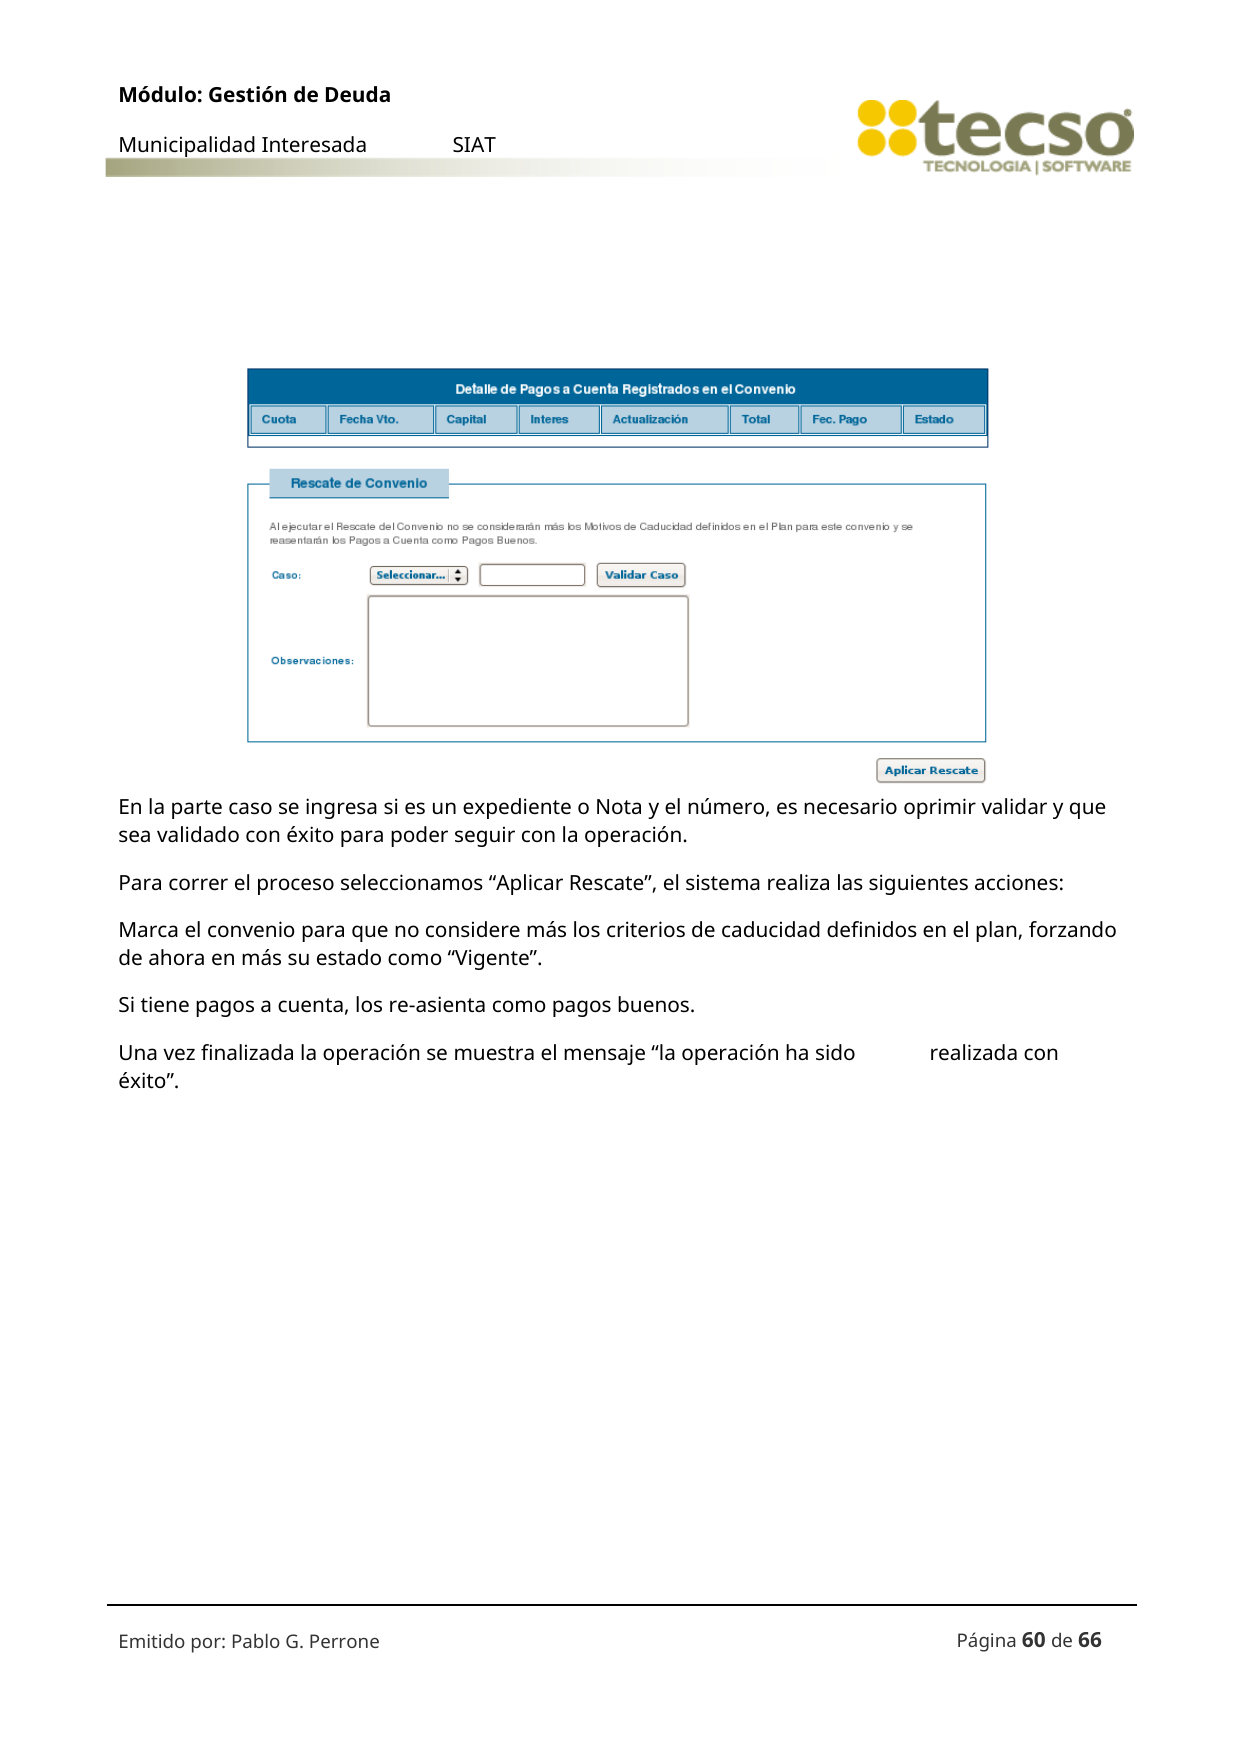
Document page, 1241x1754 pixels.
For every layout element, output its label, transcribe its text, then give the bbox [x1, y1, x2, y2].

picture [240, 361, 1000, 791]
text Una vez finalizada la operación se muestra el mensaje “la operación ha sido realizada con éxito”. [118, 1038, 1122, 1094]
text Marca el convenio para que no considere más los criterios de caducidad definidos en el plan, forzando de ahora en más su estado como “Vigente”. [118, 915, 1122, 972]
picture [105, 100, 1134, 177]
text Para correr el proceso seleccionamos “Aplicar Rescate”, el sistema realiza las siguientes acciones: [118, 868, 1122, 896]
text En la parte caso se ingresa si es un expediente o Nota y el número, es necesario oprimir validar y que sea validado con éxito para poder seguir con la operación. [118, 359, 1122, 849]
text Si tiene pagos a cuenta, los re-asienta como pagos buenos. [118, 991, 1122, 1019]
